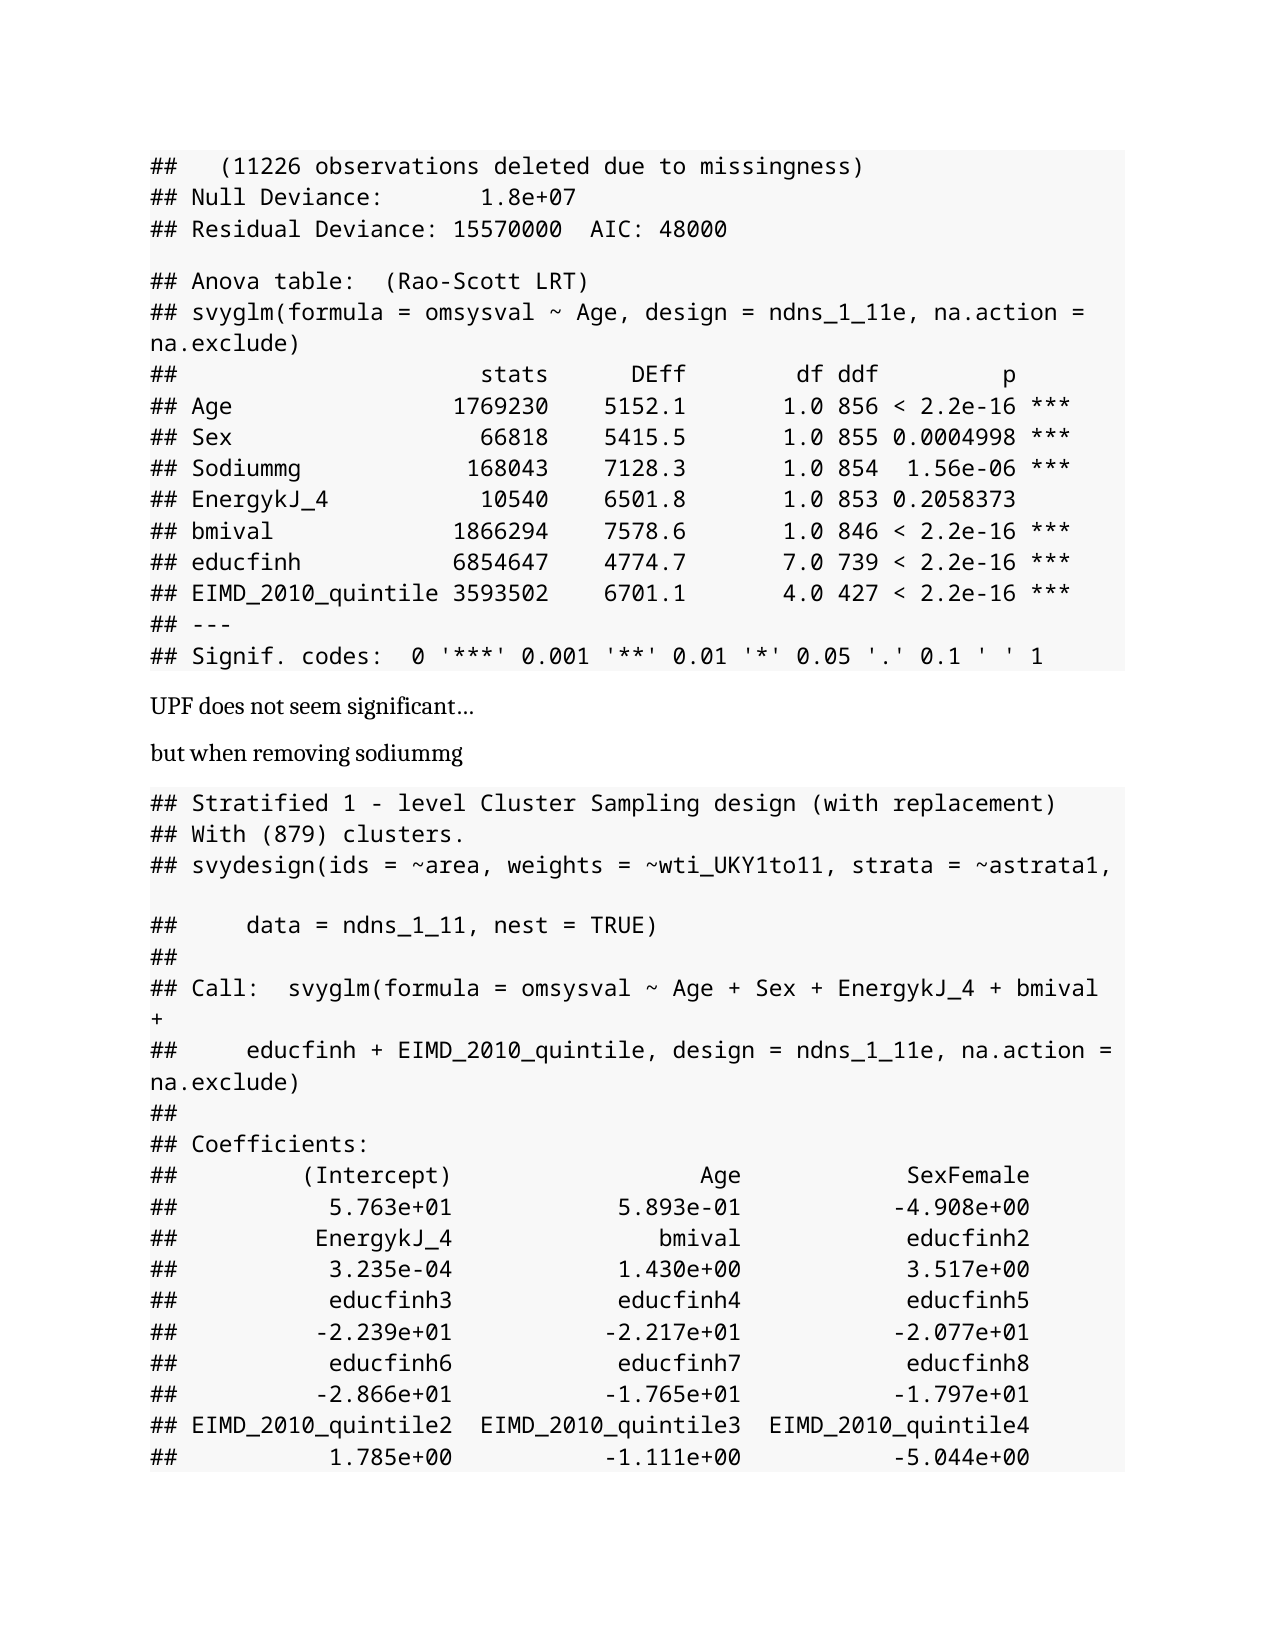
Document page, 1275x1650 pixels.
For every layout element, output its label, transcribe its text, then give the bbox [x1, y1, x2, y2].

text ## Stratified 1 - level Cluster Sampling design (with replacement) ## With (879) clusters. ## svydesign(ids = ~area, weights = ~wti_UKY1to11, strata = ~astrata1, ## data = ndns_1_11, nest = TRUE) ## ## Call: svyglm(formula = omsysval ~ Age + Sex + EnergykJ_4 + bmival + ## educfinh + EIMD_2010_quintile, design = ndns_1_11e, na.action = na.exclude) ## ## Coefficients: ## (Intercept) Age SexFemale ## 5.763e+01 5.893e-01 -4.908e+00 ## EnergykJ_4 bmival educfinh2 ## 3.235e-04 1.430e+00 3.517e+00 ## educfinh3 educfinh4 educfinh5 ## -2.239e+01 -2.217e+01 -2.077e+01 ## educfinh6 educfinh7 educfinh8 ## -2.866e+01 -1.765e+01 -1.797e+01 ## EIMD_2010_quintile2 EIMD_2010_quintile3 EIMD_2010_quintile4 ## 1.785e+00 -1.111e+00 -5.044e+00 [150, 787, 1125, 1472]
text but when removing sodiummg [150, 739, 1125, 768]
text UPF does not seem significant… [150, 692, 1125, 720]
text ## (11226 observations deleted due to missingness) ## Null Deviance: 1.8e+07 ## Residual Deviance: 15570000 AIC: 48000 [150, 150, 1125, 244]
text ## Anova table: (Rao-Scott LRT) ## svyglm(formula = omsysval ~ Age, design = ndns_1_11e, na.action = na.exclude) ## stats DEff df ddf p ## Age 1769230 5152.1 1.0 856 < 2.2e-16 *** ## Sex 66818 5415.5 1.0 855 0.0004998 *** ## Sodiummg 168043 7128.3 1.0 854 1.56e-06 *** ## EnergykJ_4 10540 6501.8 1.0 853 0.2058373 ## bmival 1866294 7578.6 1.0 846 < 2.2e-16 *** ## educfinh 6854647 4774.7 7.0 739 < 2.2e-16 *** ## EIMD_2010_quintile 3593502 6701.1 4.0 427 < 2.2e-16 *** ## --- ## Signif. codes: 0 '***' 0.001 '**' 0.01 '*' 0.05 '.' 0.1 ' ' 1 [150, 264, 1125, 671]
